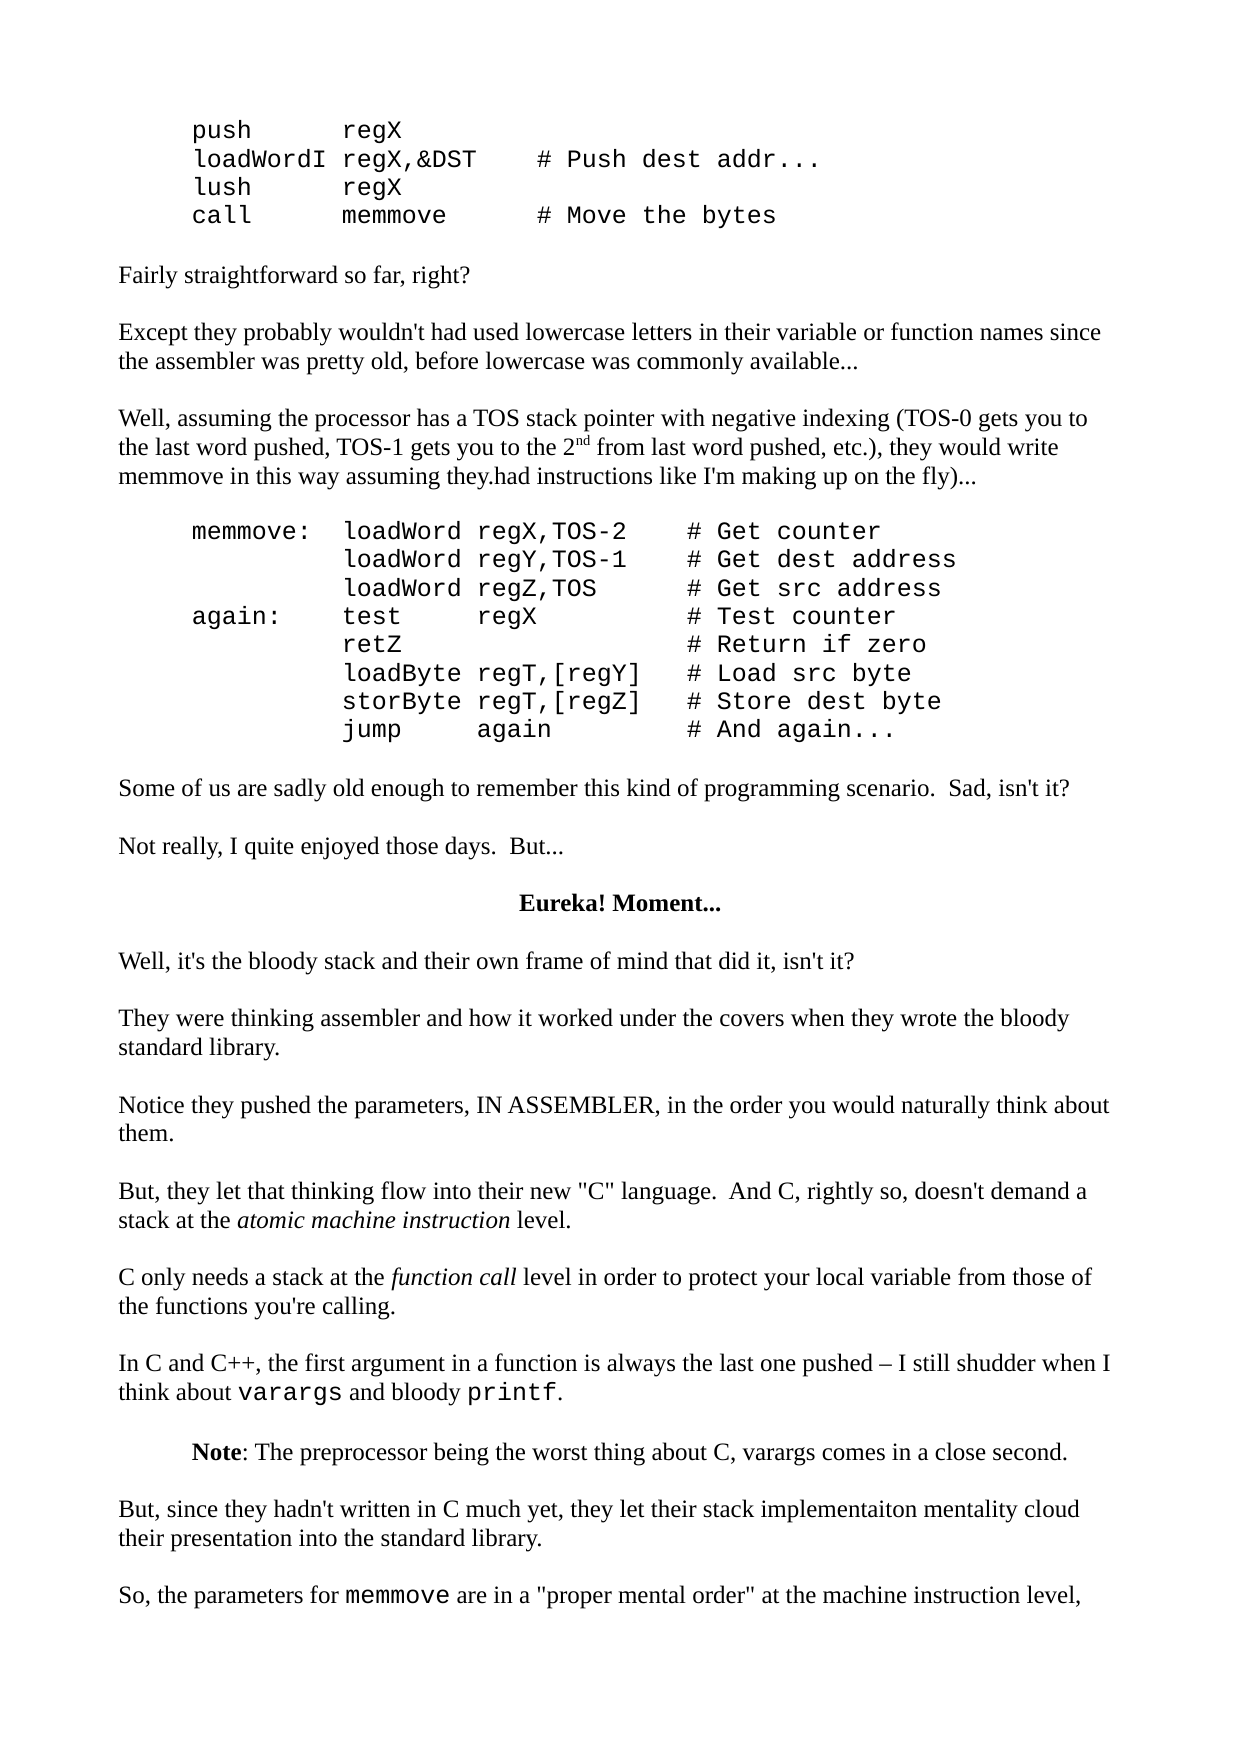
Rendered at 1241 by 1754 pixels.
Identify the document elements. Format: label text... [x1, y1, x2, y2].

text loadWord regY,TOS-1 # Get dest address [192, 547, 1122, 575]
text Eureka! Moment... [118, 888, 1122, 917]
text loadWordI regX,&DST # Push dest addr... [192, 146, 1122, 175]
text Well, it's the bloody stack and their own frame of mind that did it, isn't it? [118, 946, 1122, 975]
text call memmove # Move the bytes [192, 203, 1122, 231]
text Notice they pushed the parameters, IN ASSEMBLER, in the order you would naturally think about them. [118, 1090, 1122, 1147]
text In C and C++, the first argument in a function is always the last one pushed – I still shudder when I think about varargs and bloody printf. [118, 1348, 1122, 1408]
text Some of us are sadly old enough to remember this kind of programming scenario. Sad, isn't it? [118, 773, 1122, 802]
text C only needs a stack at the function call level in order to protect your local variable from those of the functions you're calling. [118, 1262, 1122, 1320]
text But, they let that thinking flow into their new "C" language. And C, rightly so, doesn't demand a stack at the atomic machine instruction level. [118, 1176, 1122, 1233]
text So, the parameters for memmove are in a "proper mental order" at the machine instruction level, [118, 1581, 1122, 1611]
text retZ # Return if zero [192, 632, 1122, 660]
text Not really, I quite enjoyed those days. But... [118, 831, 1122, 860]
text memmove: loadWord regX,TOS-2 # Get counter [192, 518, 1122, 547]
text But, since they hadn't written in C much yet, they let their stack implementaiton mentality cloud their presentation into the standard library. [118, 1494, 1122, 1552]
text loadWord regZ,TOS # Get src address [192, 575, 1122, 603]
text storByte regT,[regZ] # Store dest byte [192, 688, 1122, 717]
text Well, assuming the processor has a TOS stack pointer with negative indexing (TOS-0 gets you to the last word pushed, TOS-1 gets you to the 2nd from last word pushed, etc.), they would write memmove in this way assuming they.had instructions like I'm making up on the fly)... [118, 403, 1122, 490]
text jump again # And again... [192, 717, 1122, 745]
text They were thinking assembler and how it worked under the covers when they wrote the bloody standard library. [118, 1003, 1122, 1061]
text again: test regX # Test counter [192, 603, 1122, 632]
text push regX [192, 118, 1122, 146]
text Except they probably wouldn't had used lowercase letters in their variable or function names since the assembler was pretty old, before lowercase was commonly available... [118, 317, 1122, 375]
text Fairly straightforward so far, right? [118, 260, 1122, 288]
text Note: The preprocessor being the worst thing about C, varargs comes in a close second. [192, 1437, 1122, 1466]
text lush regX [192, 175, 1122, 203]
text loadByte regT,[regY] # Load src byte [192, 660, 1122, 688]
